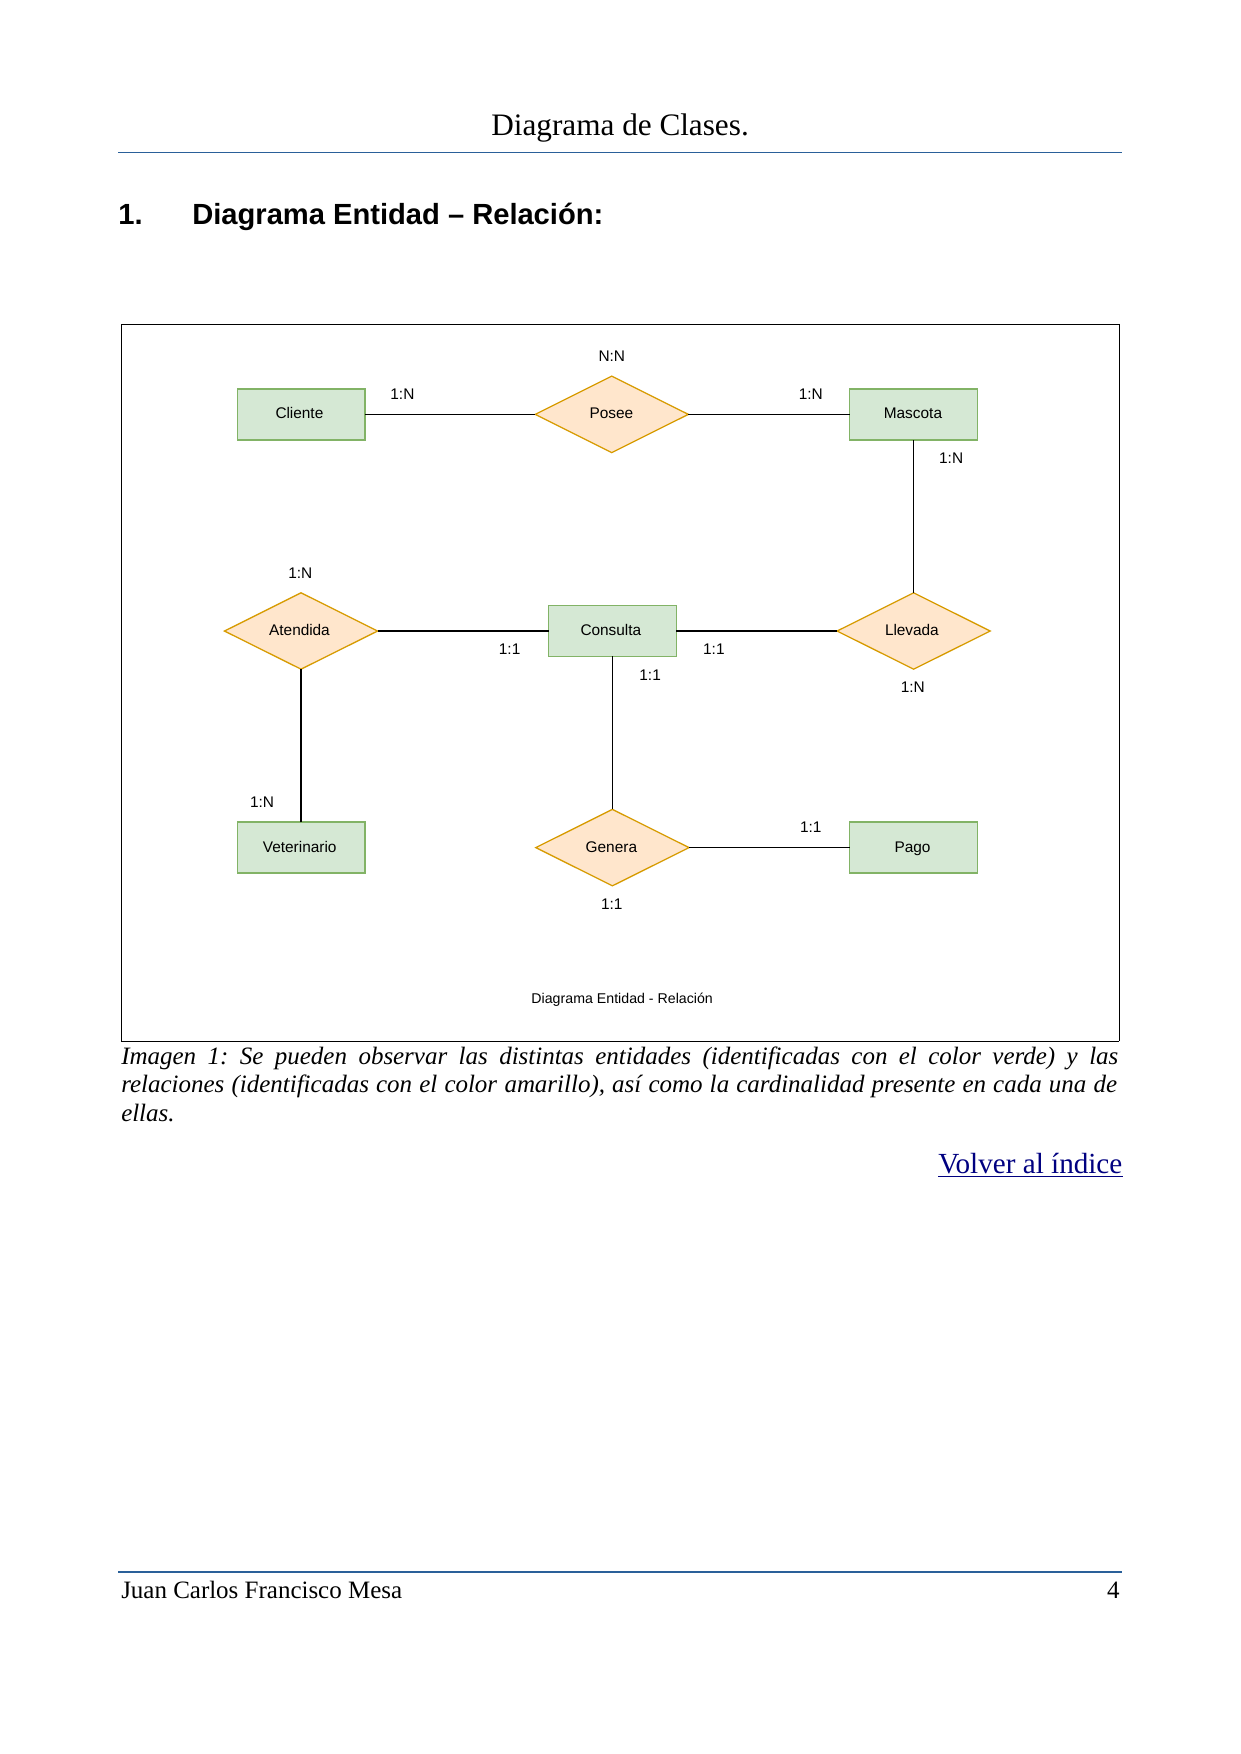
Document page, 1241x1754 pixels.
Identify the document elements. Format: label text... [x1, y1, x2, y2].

text Imagen 1: Se pueden observar las distintas entidades (identificadas con el color verde) y las relaciones (identificadas con el color amarillo), así como la cardinalidad presente en cada una de ellas. [122, 325, 1119, 1041]
subtitle Diagrama Entidad – Relación: [118, 197, 1122, 231]
text Imagen 1: Se pueden observar las distintas entidades (identificadas con el color verde) y las relaciones (identificadas con el color amarillo), así como la cardinalidad presente en cada una de ellas. [121, 1042, 1119, 1127]
text Volver al índice [118, 308, 1122, 1180]
